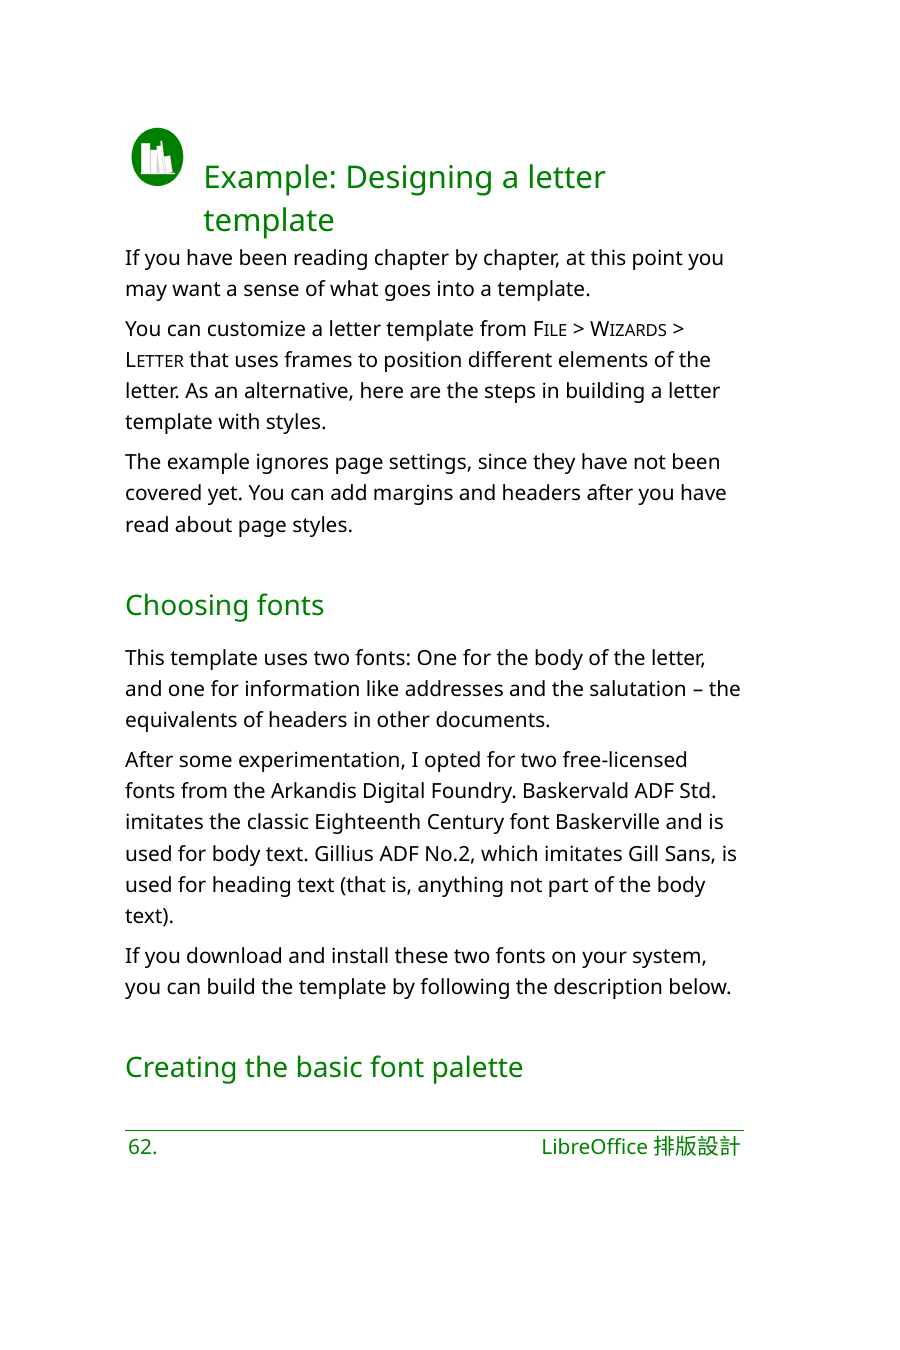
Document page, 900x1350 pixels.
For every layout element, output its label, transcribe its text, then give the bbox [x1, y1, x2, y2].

subtitle Example: Designing a letter template [125, 125, 744, 240]
text If you have been reading chapter by chapter, at this point you may want a sense of what goes into a template. [125, 240, 744, 303]
text This template uses two fonts: One for the body of the letter, and one for information like addresses and the salutation – the equivalents of headers in other documents. [125, 640, 744, 734]
subtitle Choosing fonts [125, 585, 744, 623]
text The example ignores page settings, since they have not been covered yet. You can add margins and headers after you have read about page styles. [125, 444, 744, 538]
text After some experimentation, I opted for two free-licensed fonts from the Arkandis Digital Foundry. Baskervald ADF Std. imitates the classic Eighteenth Century font Baskerville and is used for body text. Gillius ADF No.2, which imitates Gill Sans, is used for heading text (that is, anything not part of the body text). [125, 742, 744, 930]
subtitle Creating the basic font palette [125, 1047, 744, 1086]
picture [126, 125, 189, 189]
text You can customize a letter template from File > Wizards > Letter that uses frames to position different elements of the letter. As an alternative, here are the steps in building a letter template with styles. [125, 311, 744, 436]
text If you download and install these two fonts on your system, you can build the template by following the description below. [125, 938, 744, 1001]
